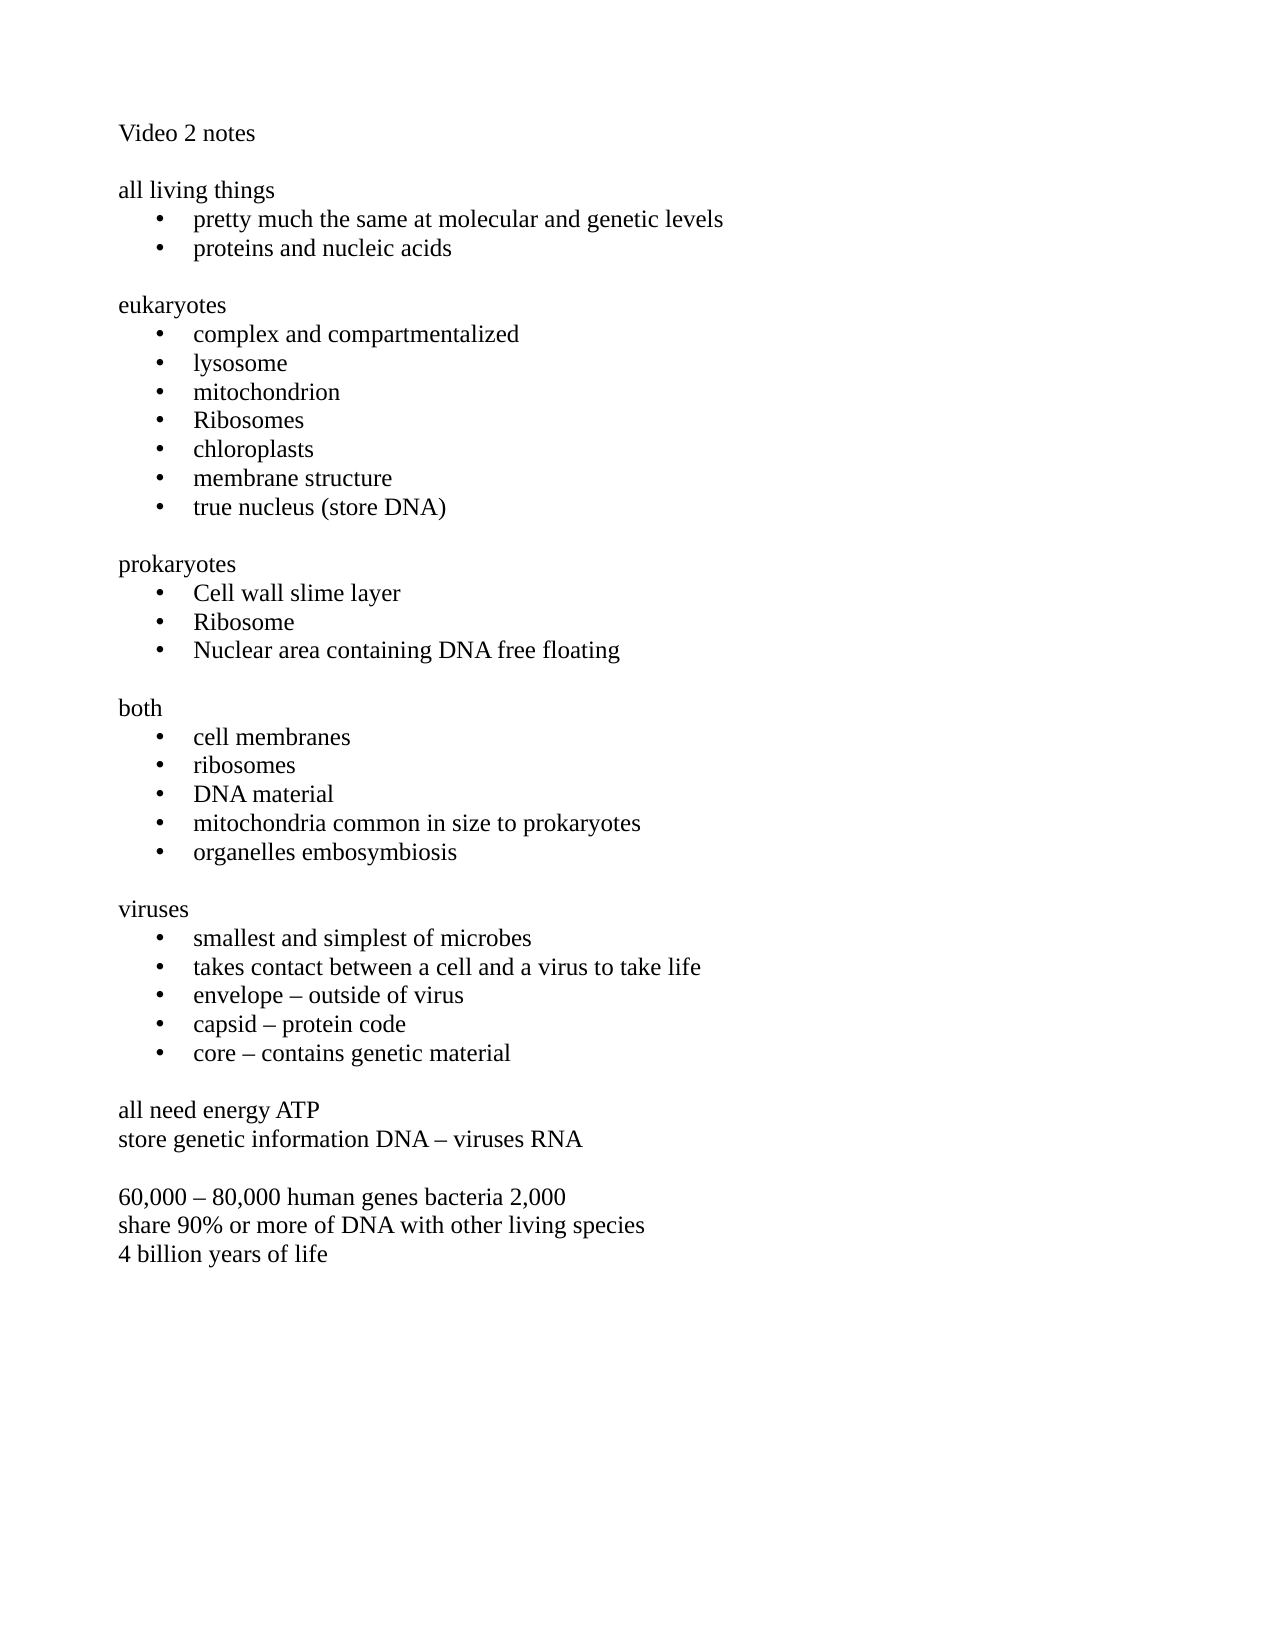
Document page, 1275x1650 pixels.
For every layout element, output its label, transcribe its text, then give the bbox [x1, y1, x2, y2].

list Cell wall slime layer [156, 578, 1157, 607]
list mitochondrion [156, 377, 1157, 406]
text store genetic information DNA – viruses RNA [118, 1124, 1157, 1153]
list mitochondria common in size to prokaryotes [156, 808, 1157, 837]
list capsid – protein code [156, 1009, 1157, 1038]
list proteins and nucleic acids [156, 233, 1157, 262]
text Video 2 notes [118, 118, 1157, 147]
list DNA material [156, 779, 1157, 808]
text share 90% or more of DNA with other living species [118, 1211, 1157, 1239]
list lysosome [156, 348, 1157, 377]
text viruses [118, 894, 1157, 923]
list core – contains genetic material [156, 1038, 1157, 1067]
list complex and compartmentalized [156, 319, 1157, 348]
list ribosomes [156, 751, 1157, 779]
list Ribosome [156, 607, 1157, 636]
list smallest and simplest of microbes [156, 923, 1157, 952]
list pretty much the same at molecular and genetic levels [156, 204, 1157, 233]
text all need energy ATP [118, 1096, 1157, 1124]
list true nucleus (store DNA) [156, 492, 1157, 521]
list takes contact between a cell and a virus to take life [156, 952, 1157, 981]
text 60,000 – 80,000 human genes bacteria 2,000 [118, 1182, 1157, 1211]
list cell membranes [156, 722, 1157, 751]
list Ribosomes [156, 406, 1157, 434]
text eukaryotes [118, 291, 1157, 319]
list membrane structure [156, 463, 1157, 492]
list envelope – outside of virus [156, 981, 1157, 1009]
text all living things [118, 176, 1157, 204]
text prokaryotes [118, 549, 1157, 578]
list organelles embosymbiosis [156, 837, 1157, 866]
text 4 billion years of life [118, 1239, 1157, 1268]
list Nuclear area containing DNA free floating [156, 636, 1157, 664]
text both [118, 693, 1157, 722]
list chloroplasts [156, 434, 1157, 463]
